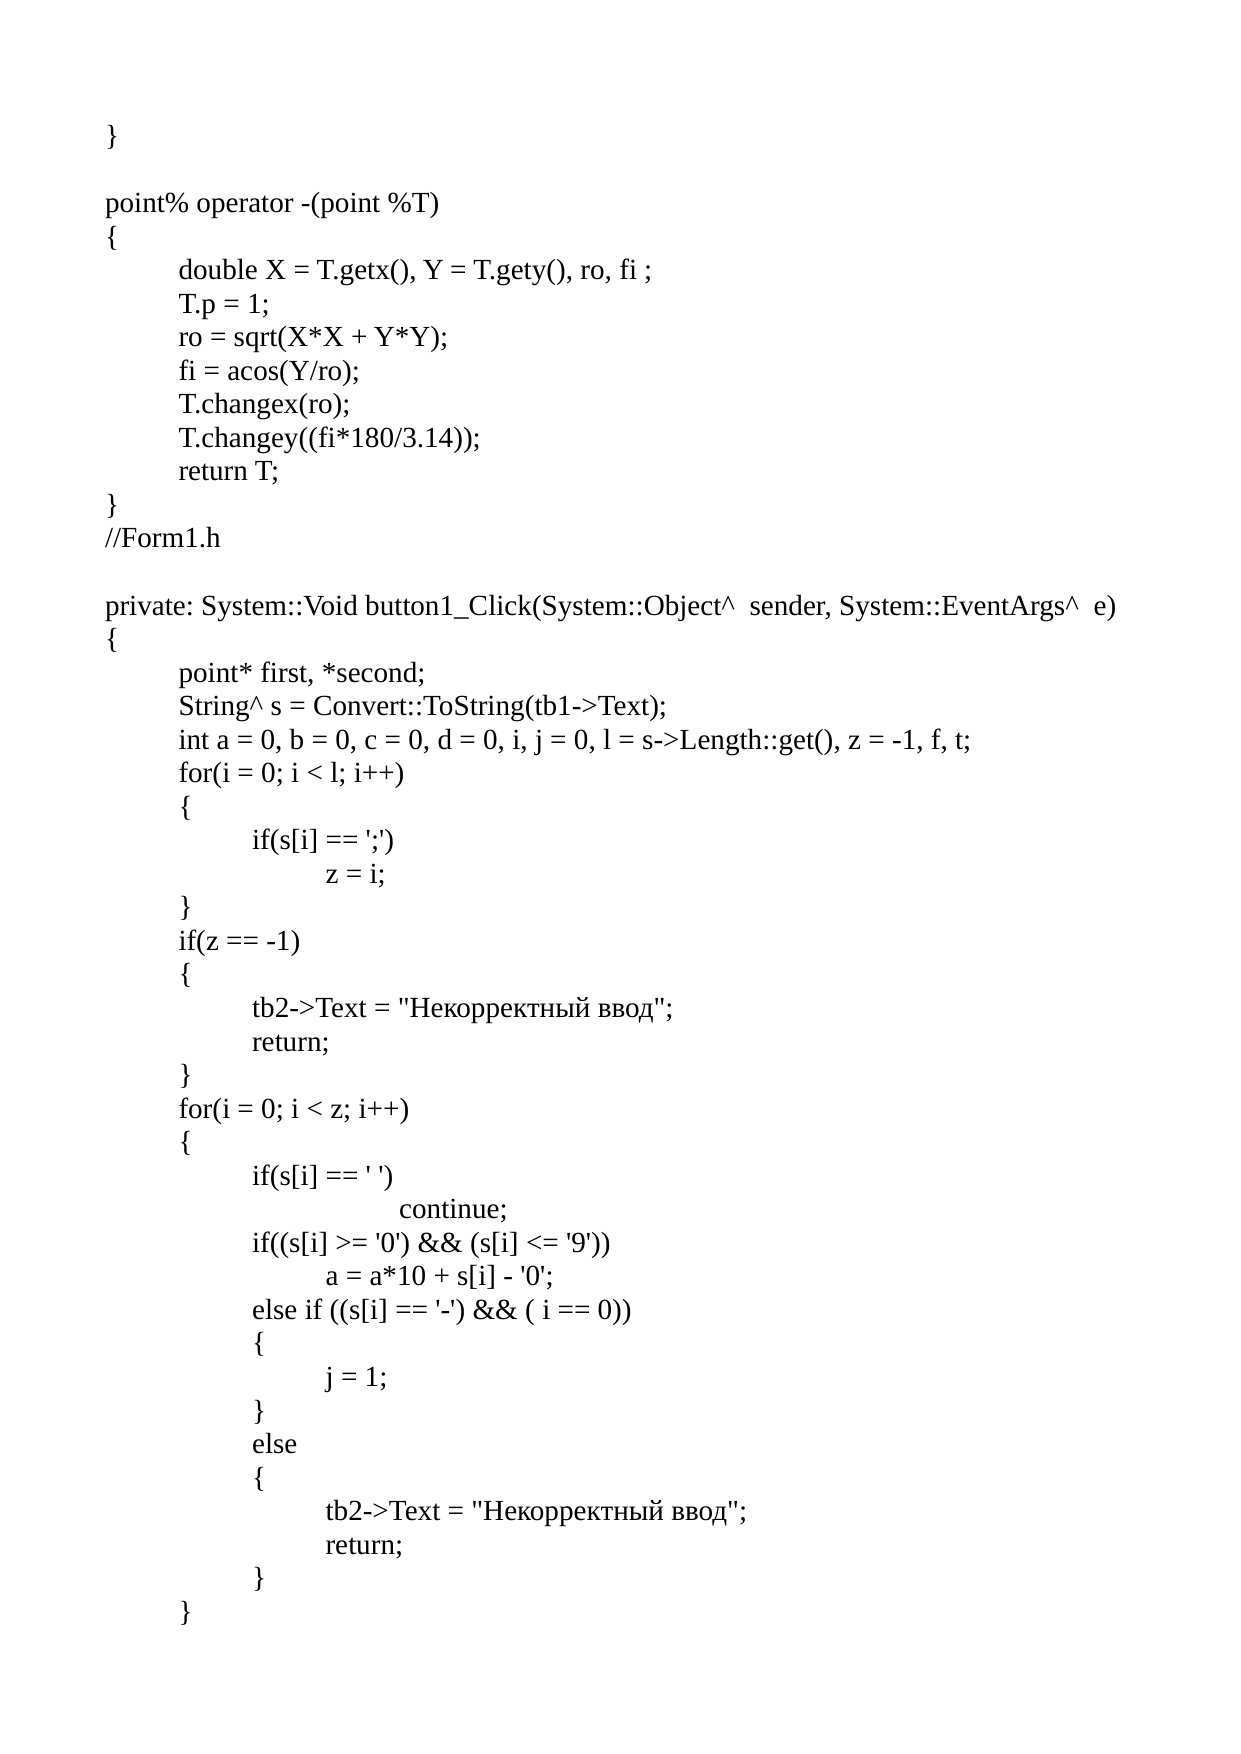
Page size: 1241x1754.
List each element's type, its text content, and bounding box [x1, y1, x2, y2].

text if((s[i] >= '0') && (s[i] <= '9')) [105, 1225, 1150, 1258]
text } [105, 1560, 1150, 1594]
text double X = T.getx(), Y = T.gety(), ro, fi ; [105, 252, 1150, 286]
text String^ s = Convert::ToString(tb1->Text); [105, 688, 1150, 722]
text int a = 0, b = 0, c = 0, d = 0, i, j = 0, l = s->Length::get(), z = -1, f, t; [105, 722, 1150, 755]
text { [105, 1460, 1150, 1493]
text } [105, 487, 1150, 521]
text a = a*10 + s[i] - '0'; [105, 1258, 1150, 1292]
text //Form1.h [105, 521, 1150, 554]
text { [105, 219, 1150, 252]
text point% operator -(point %T) [105, 185, 1150, 219]
text { [105, 1124, 1150, 1158]
text T.changex(ro); [105, 386, 1150, 420]
text } [105, 889, 1150, 923]
text for(i = 0; i < l; i++) [105, 755, 1150, 789]
text for(i = 0; i < z; i++) [105, 1091, 1150, 1124]
text T.changey((fi*180/3.14)); [105, 420, 1150, 453]
text return; [105, 1024, 1150, 1057]
text else [105, 1426, 1150, 1460]
text { [105, 789, 1150, 822]
text } [105, 1393, 1150, 1426]
text else if ((s[i] == '-') && ( i == 0)) [105, 1292, 1150, 1326]
text { [105, 957, 1150, 990]
text if(s[i] == ';') [105, 822, 1150, 856]
text tb2->Text = "Некорректный ввод"; [105, 990, 1150, 1024]
text tb2->Text = "Некорректный ввод"; [105, 1493, 1150, 1527]
text } [105, 1594, 1150, 1627]
text return T; [105, 453, 1150, 487]
text fi = acos(Y/ro); [105, 353, 1150, 386]
text continue; [105, 1191, 1150, 1225]
text } [105, 118, 1150, 152]
text { [105, 1326, 1150, 1359]
text ro = sqrt(X*X + Y*Y); [105, 319, 1150, 353]
text T.p = 1; [105, 286, 1150, 319]
text j = 1; [105, 1359, 1150, 1393]
text z = i; [105, 856, 1150, 889]
text if(s[i] == ' ') [105, 1158, 1150, 1191]
text } [105, 1057, 1150, 1091]
text private: System::Void button1_Click(System::Object^ sender, System::EventArgs^ e) [105, 588, 1150, 621]
text if(z == -1) [105, 923, 1150, 957]
text point* first, *second; [105, 655, 1150, 688]
text return; [105, 1527, 1150, 1560]
text { [105, 621, 1150, 655]
